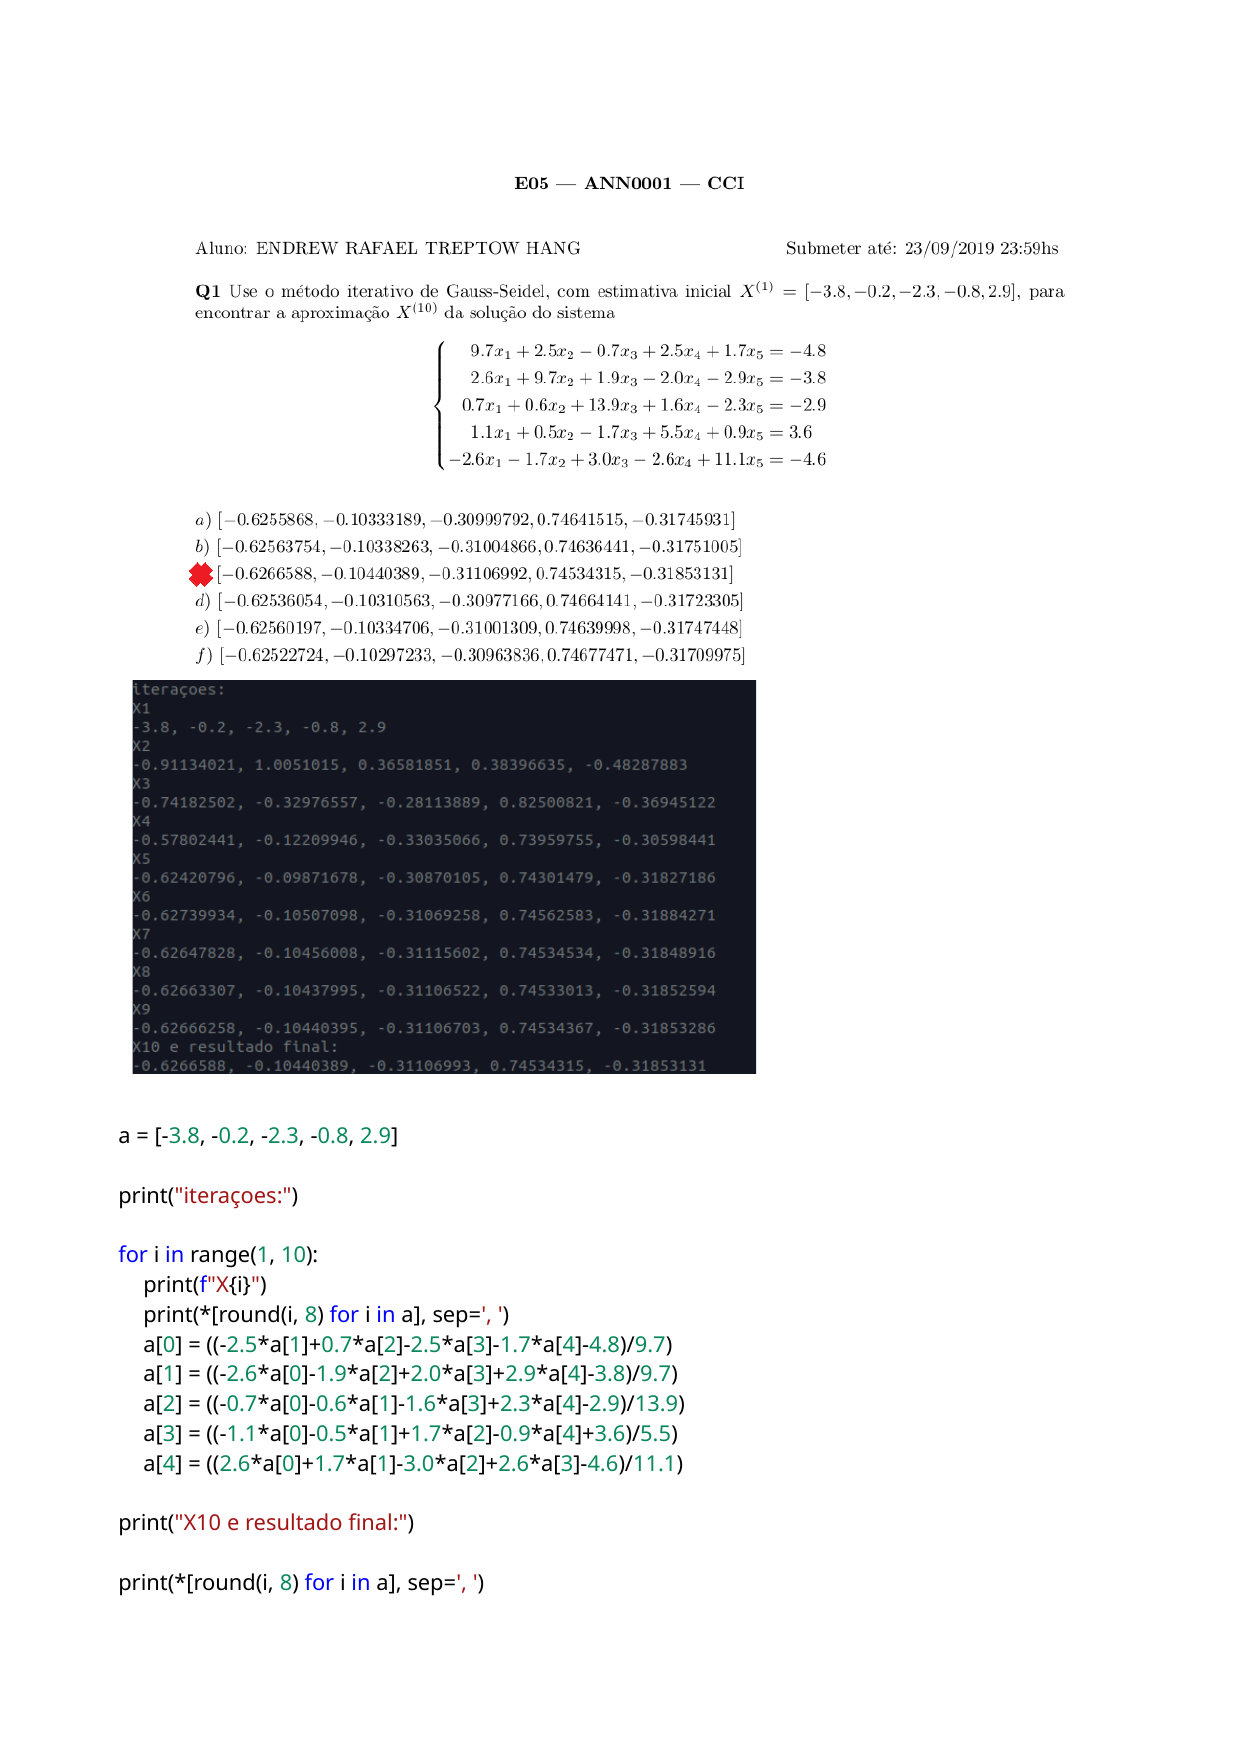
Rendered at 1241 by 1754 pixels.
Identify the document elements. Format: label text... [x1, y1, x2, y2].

text print(*[round(i, 8) for i in a], sep=', ') [118, 1299, 1122, 1329]
text print("X10 e resultado final:") [118, 1507, 1122, 1537]
text a = [-3.8, -0.2, -2.3, -0.8, 2.9] [118, 1120, 1122, 1150]
text print(f"X{i}") [118, 1269, 1122, 1299]
text a[3] = ((-1.1*a[0]-0.5*a[1]+1.7*a[2]-0.9*a[4]+3.6)/5.5) [118, 1418, 1122, 1448]
text a[4] = ((2.6*a[0]+1.7*a[1]-3.0*a[2]+2.6*a[3]-4.6)/11.1) [118, 1448, 1122, 1478]
picture [118, 118, 1123, 1074]
text a[0] = ((-2.5*a[1]+0.7*a[2]-2.5*a[3]-1.7*a[4]-4.8)/9.7) [118, 1329, 1122, 1358]
text print("iteraçoes:") [118, 1180, 1122, 1209]
text a[2] = ((-0.7*a[0]-0.6*a[1]-1.6*a[3]+2.3*a[4]-2.9)/13.9) [118, 1388, 1122, 1418]
text print(*[round(i, 8) for i in a], sep=', ') [118, 1567, 1122, 1597]
text a[1] = ((-2.6*a[0]-1.9*a[2]+2.0*a[3]+2.9*a[4]-3.8)/9.7) [118, 1358, 1122, 1388]
text for i in range(1, 10): [118, 1239, 1122, 1269]
